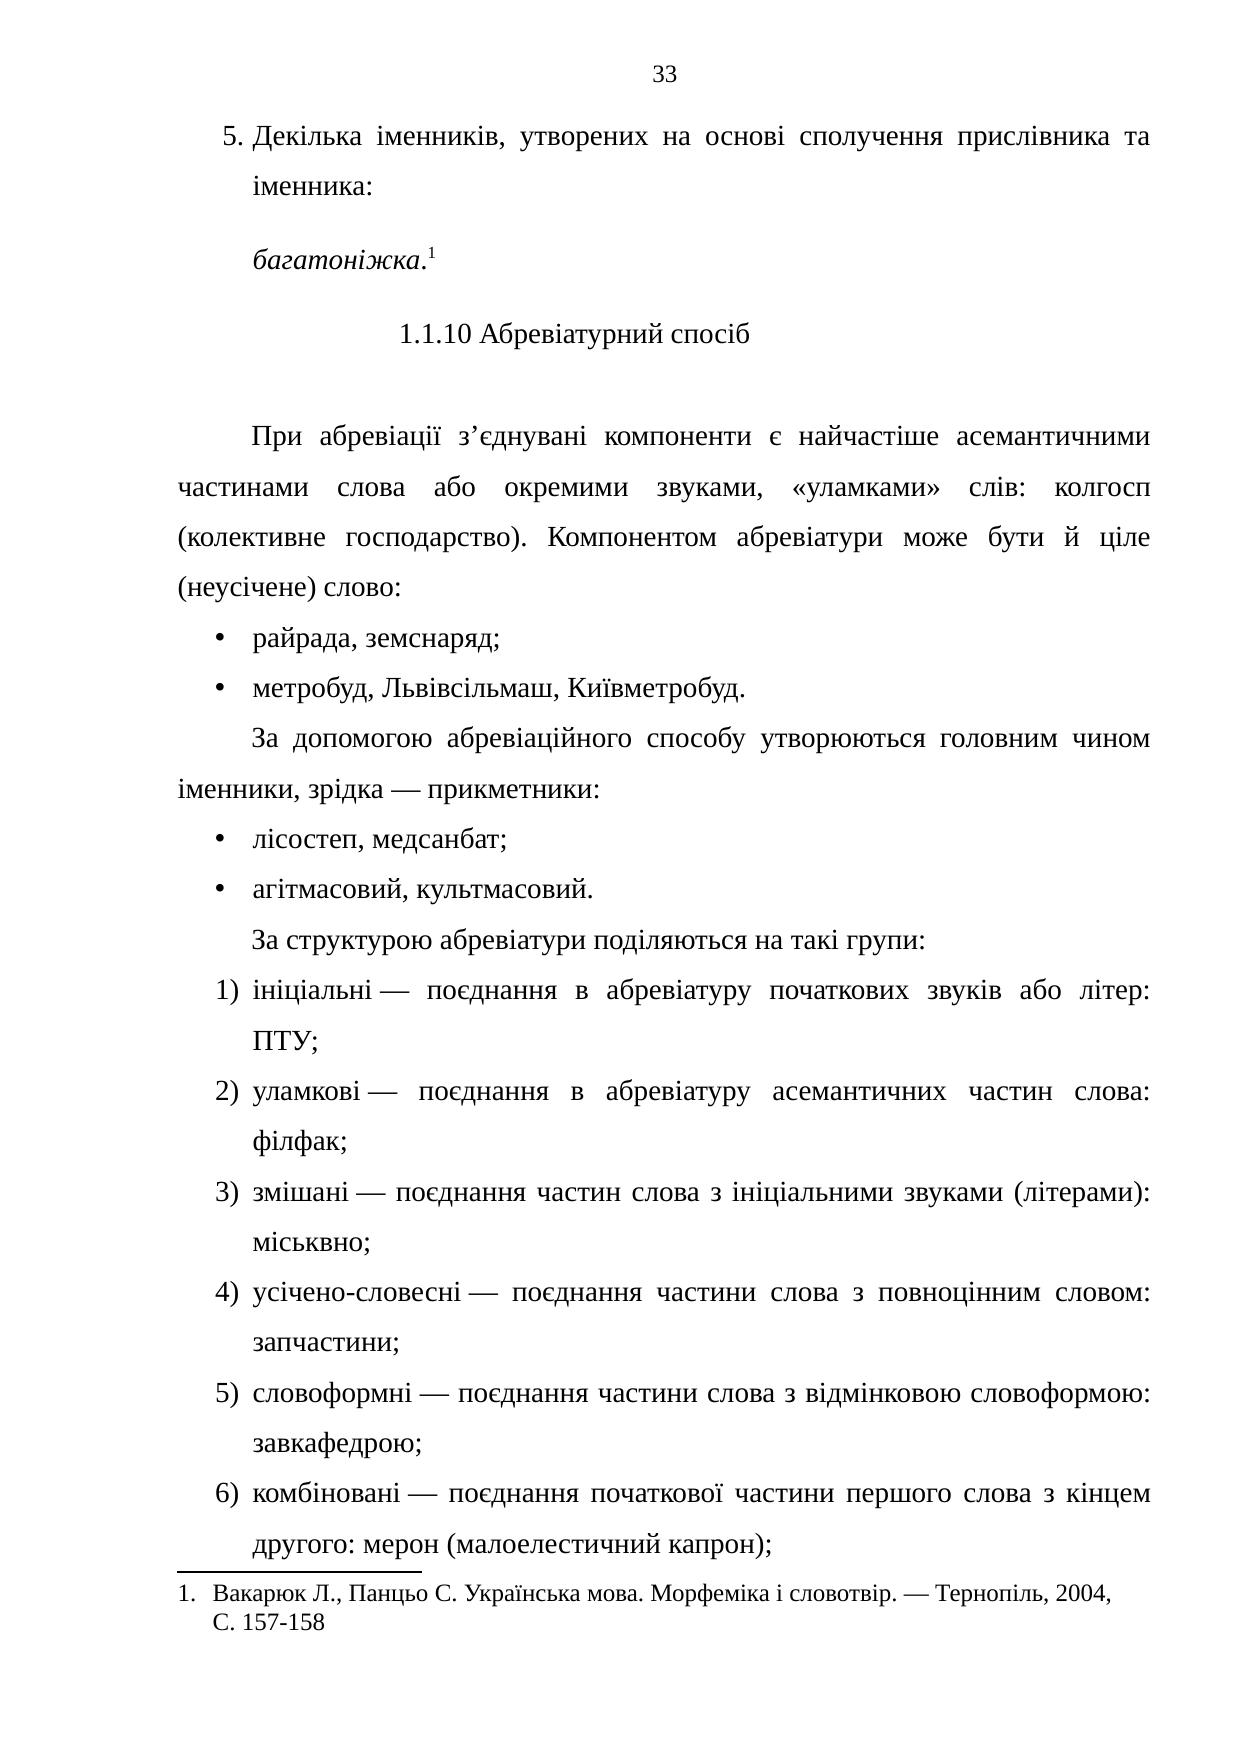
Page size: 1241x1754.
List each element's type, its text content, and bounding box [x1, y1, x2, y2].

list лісостеп, медсанбат; [215, 821, 1152, 855]
list ініціальні — поєднання в абревіатуру початкових звуків або літер: ПТУ; [215, 972, 1152, 1056]
list райрада, земснаряд; [215, 620, 1152, 653]
list Декілька іменників, утворених на основі сполучення прислівника та іменника: [215, 118, 1152, 202]
list комбіновані — поєднання початкової частини першого слова з кінцем другого: мерон (малоелестичний капрон); [215, 1476, 1152, 1559]
list агітмасовий, культмасовий. [215, 872, 1152, 905]
list усічено-словесні — поєднання частини слова з повноцінним словом: запчастини; [215, 1274, 1152, 1358]
list змішані — поєднання частин слова з ініціальними звуками (літерами): міськвно; [215, 1174, 1152, 1257]
list метробуд, Львівсільмаш, Київметробуд. [215, 670, 1152, 704]
list Вакарюк Л., Панцьо С. Українська мова. Морфеміка і словотвір. — Тернопіль, 2004, C. 157‑158 [177, 1578, 1152, 1636]
text За структурою абревіатури поділяються на такі групи: [177, 922, 1152, 956]
list словоформні — поєднання частини слова з відмінковою словоформою: завкафедрою; [215, 1375, 1152, 1459]
subtitle 1.1.10 Абревіатурний спосіб [177, 316, 1152, 350]
list уламкові — поєднання в абревіатуру асемантичних частин слова: філфак; [215, 1073, 1152, 1157]
text За допомогою абревіаційного способу утворюються головним чином іменники, зрідка — прикметники: [177, 721, 1152, 804]
list багатоніжка. [215, 242, 1152, 276]
text При абревіації з’єднувані компоненти є найчастіше асемантичними частинами слова або окремими звуками, «уламками» слів: колгосп (колективне господарство). Компонентом абревіатури може бути й ціле (неусічене) слово: [177, 418, 1152, 603]
